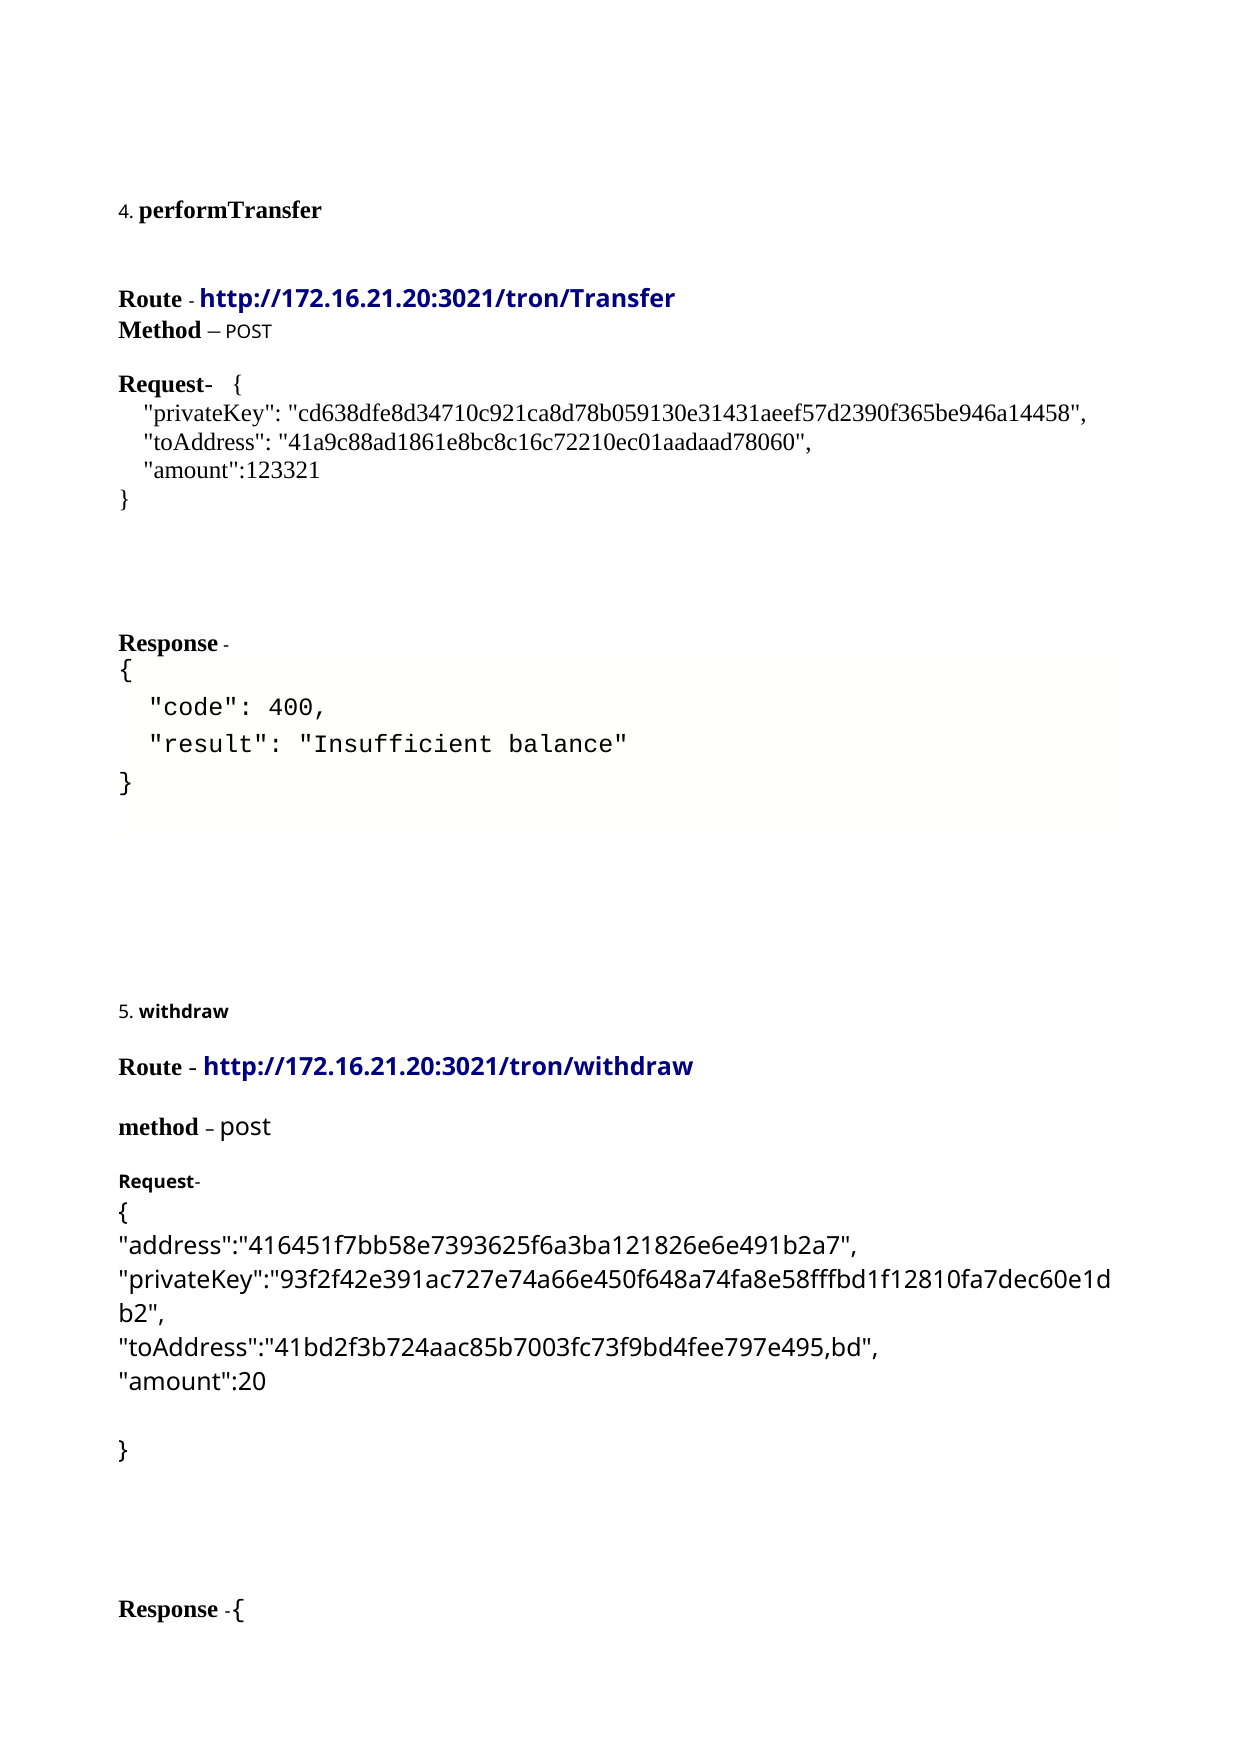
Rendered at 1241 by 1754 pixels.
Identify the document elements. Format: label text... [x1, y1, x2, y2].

text { [118, 1194, 1122, 1228]
text "privateKey":"93f2f42e391ac727e74a66e450f648a74fa8e58fffbd1f12810fa7dec60e1db2", [118, 1262, 1122, 1330]
text Method – POST [118, 315, 1122, 344]
text Request- { [118, 369, 1122, 398]
text "amount":20 [118, 1364, 1122, 1398]
text 5. withdraw [118, 998, 1122, 1023]
text "result": "Insufficient balance" [118, 732, 1122, 760]
text } [118, 769, 1122, 798]
text } [118, 484, 1122, 513]
text Response - [118, 628, 1122, 657]
text method – post [118, 1108, 1122, 1143]
text "code": 400, [118, 694, 1122, 723]
text Route - http://172.16.21.20:3021/tron/Transfer [118, 281, 1122, 315]
text "amount":123321 [118, 456, 1122, 484]
text "toAddress": "41a9c88ad1861e8bc8c16c72210ec01aadaad78060", [118, 427, 1122, 456]
text } [118, 1432, 1122, 1466]
text Response -{ [118, 1594, 1122, 1624]
text Route - http://172.16.21.20:3021/tron/withdraw [118, 1049, 1122, 1083]
text "address":"416451f7bb58e7393625f6a3ba121826e6e491b2a7", [118, 1228, 1122, 1262]
text Request- [118, 1168, 1122, 1194]
text "privateKey": "cd638dfe8d34710c921ca8d78b059130e31431aeef57d2390f365be946a14458", [118, 398, 1122, 427]
text 4. performTransfer [118, 195, 1122, 223]
text "toAddress":"41bd2f3b724aac85b7003fc73f9bd4fee797e495,bd", [118, 1330, 1122, 1364]
text { [118, 657, 1122, 685]
